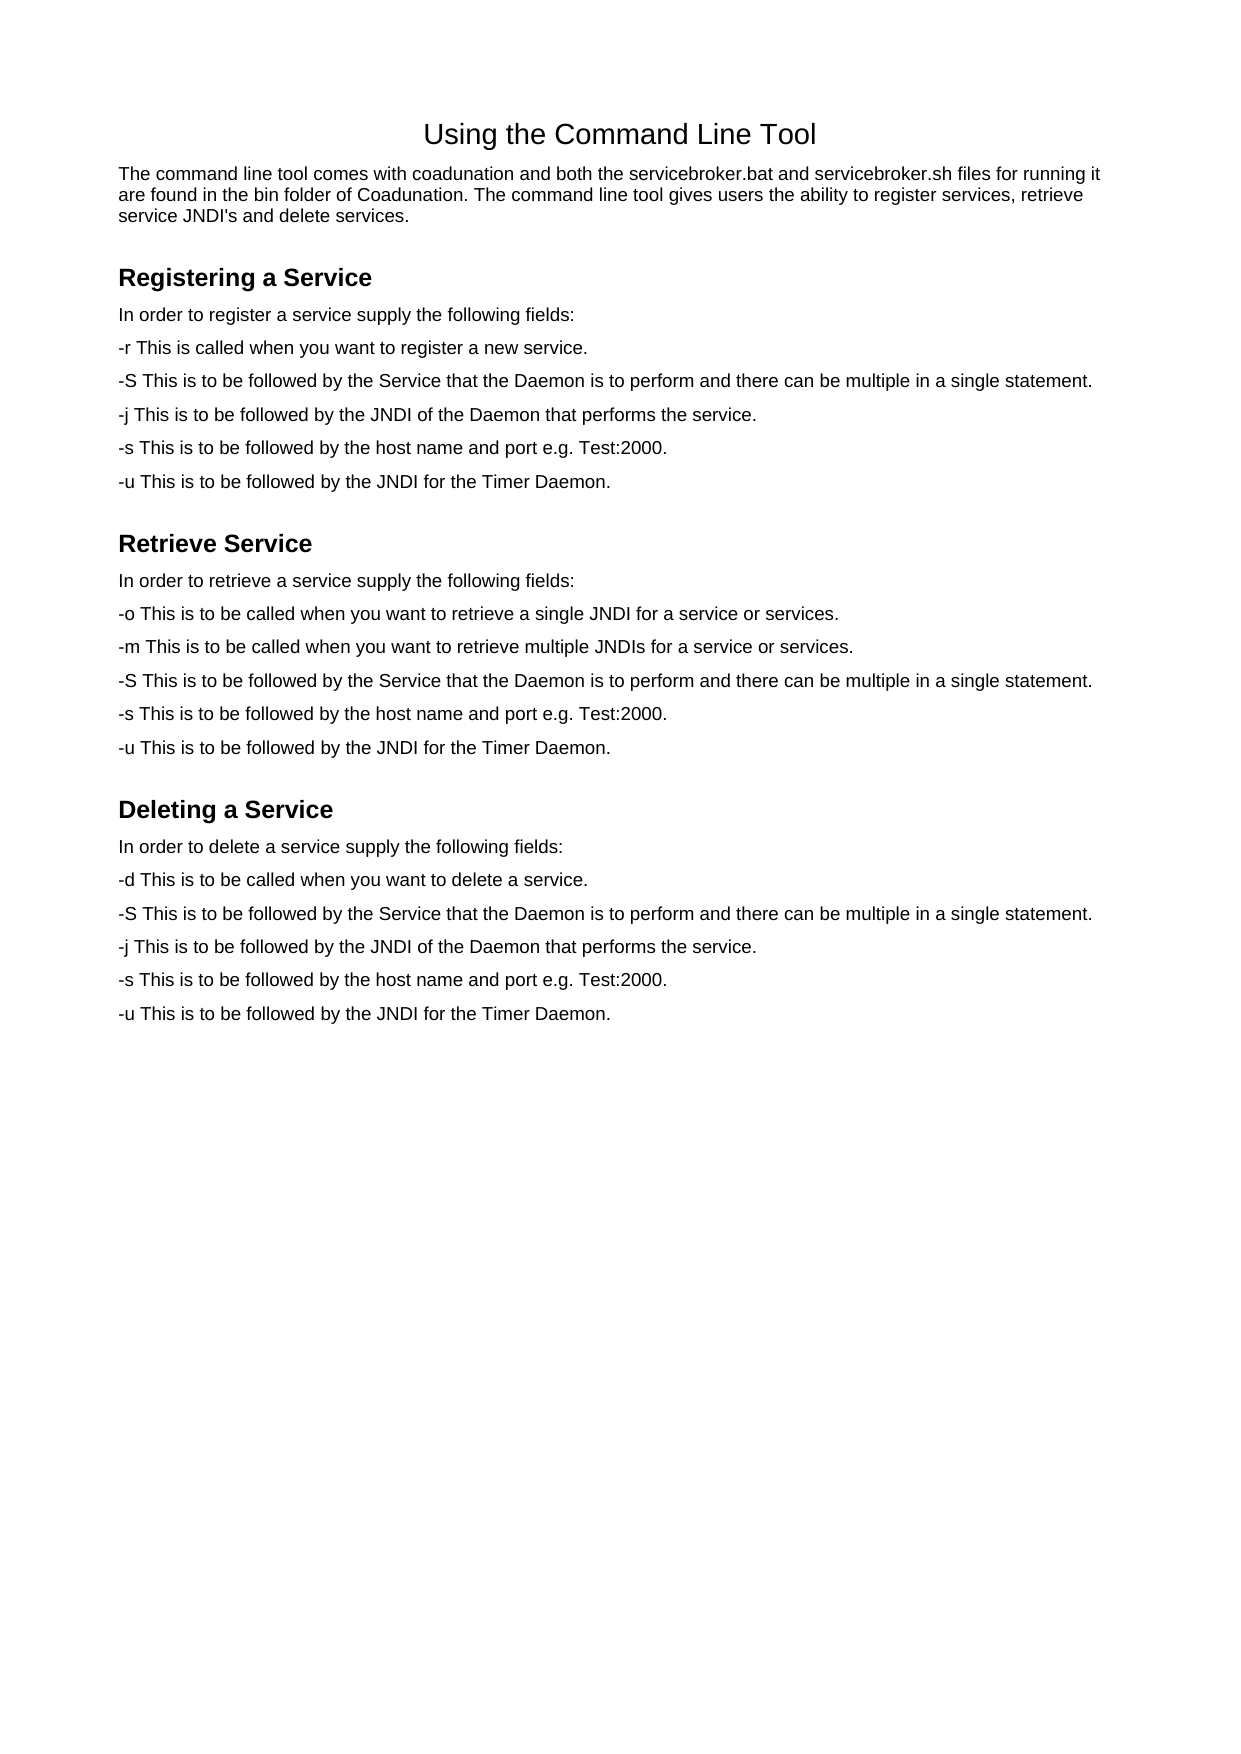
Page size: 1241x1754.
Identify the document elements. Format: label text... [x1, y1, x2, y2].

text -s This is to be followed by the host name and port e.g. Test:2000. [118, 438, 1122, 459]
text In order to delete a service supply the following fields: [118, 836, 1122, 857]
text -j This is to be followed by the JNDI of the Daemon that performs the service. [118, 936, 1122, 957]
subtitle Retrieve Service [118, 529, 1122, 557]
text -d This is to be called when you want to delete a service. [118, 869, 1122, 890]
text -j This is to be followed by the JNDI of the Daemon that performs the service. [118, 404, 1122, 425]
text -o This is to be called when you want to retrieve a single JNDI for a service or services. [118, 603, 1122, 624]
text In order to retrieve a service supply the following fields: [118, 570, 1122, 591]
text -S This is to be followed by the Service that the Daemon is to perform and there can be multiple in a single statement. [118, 903, 1122, 924]
text The command line tool comes with coadunation and both the servicebroker.bat and servicebroker.sh files for running it are found in the bin folder of Coadunation. The command line tool gives users the ability to register services, retrieve service JNDI's and delete services. [118, 163, 1122, 226]
text -u This is to be followed by the JNDI for the Timer Daemon. [118, 737, 1122, 758]
subtitle Registering a Service [118, 263, 1122, 291]
text -u This is to be followed by the JNDI for the Timer Daemon. [118, 471, 1122, 492]
text -m This is to be called when you want to retrieve multiple JNDIs for a service or services. [118, 637, 1122, 658]
text -S This is to be followed by the Service that the Daemon is to perform and there can be multiple in a single statement. [118, 371, 1122, 392]
text -r This is called when you want to register a new service. [118, 337, 1122, 358]
subtitle Using the Command Line Tool [118, 118, 1122, 151]
text In order to register a service supply the following fields: [118, 304, 1122, 325]
text -S This is to be followed by the Service that the Daemon is to perform and there can be multiple in a single statement. [118, 670, 1122, 691]
text -s This is to be followed by the host name and port e.g. Test:2000. [118, 970, 1122, 991]
text -s This is to be followed by the host name and port e.g. Test:2000. [118, 704, 1122, 725]
text -u This is to be followed by the JNDI for the Timer Daemon. [118, 1003, 1122, 1024]
subtitle Deleting a Service [118, 796, 1122, 823]
